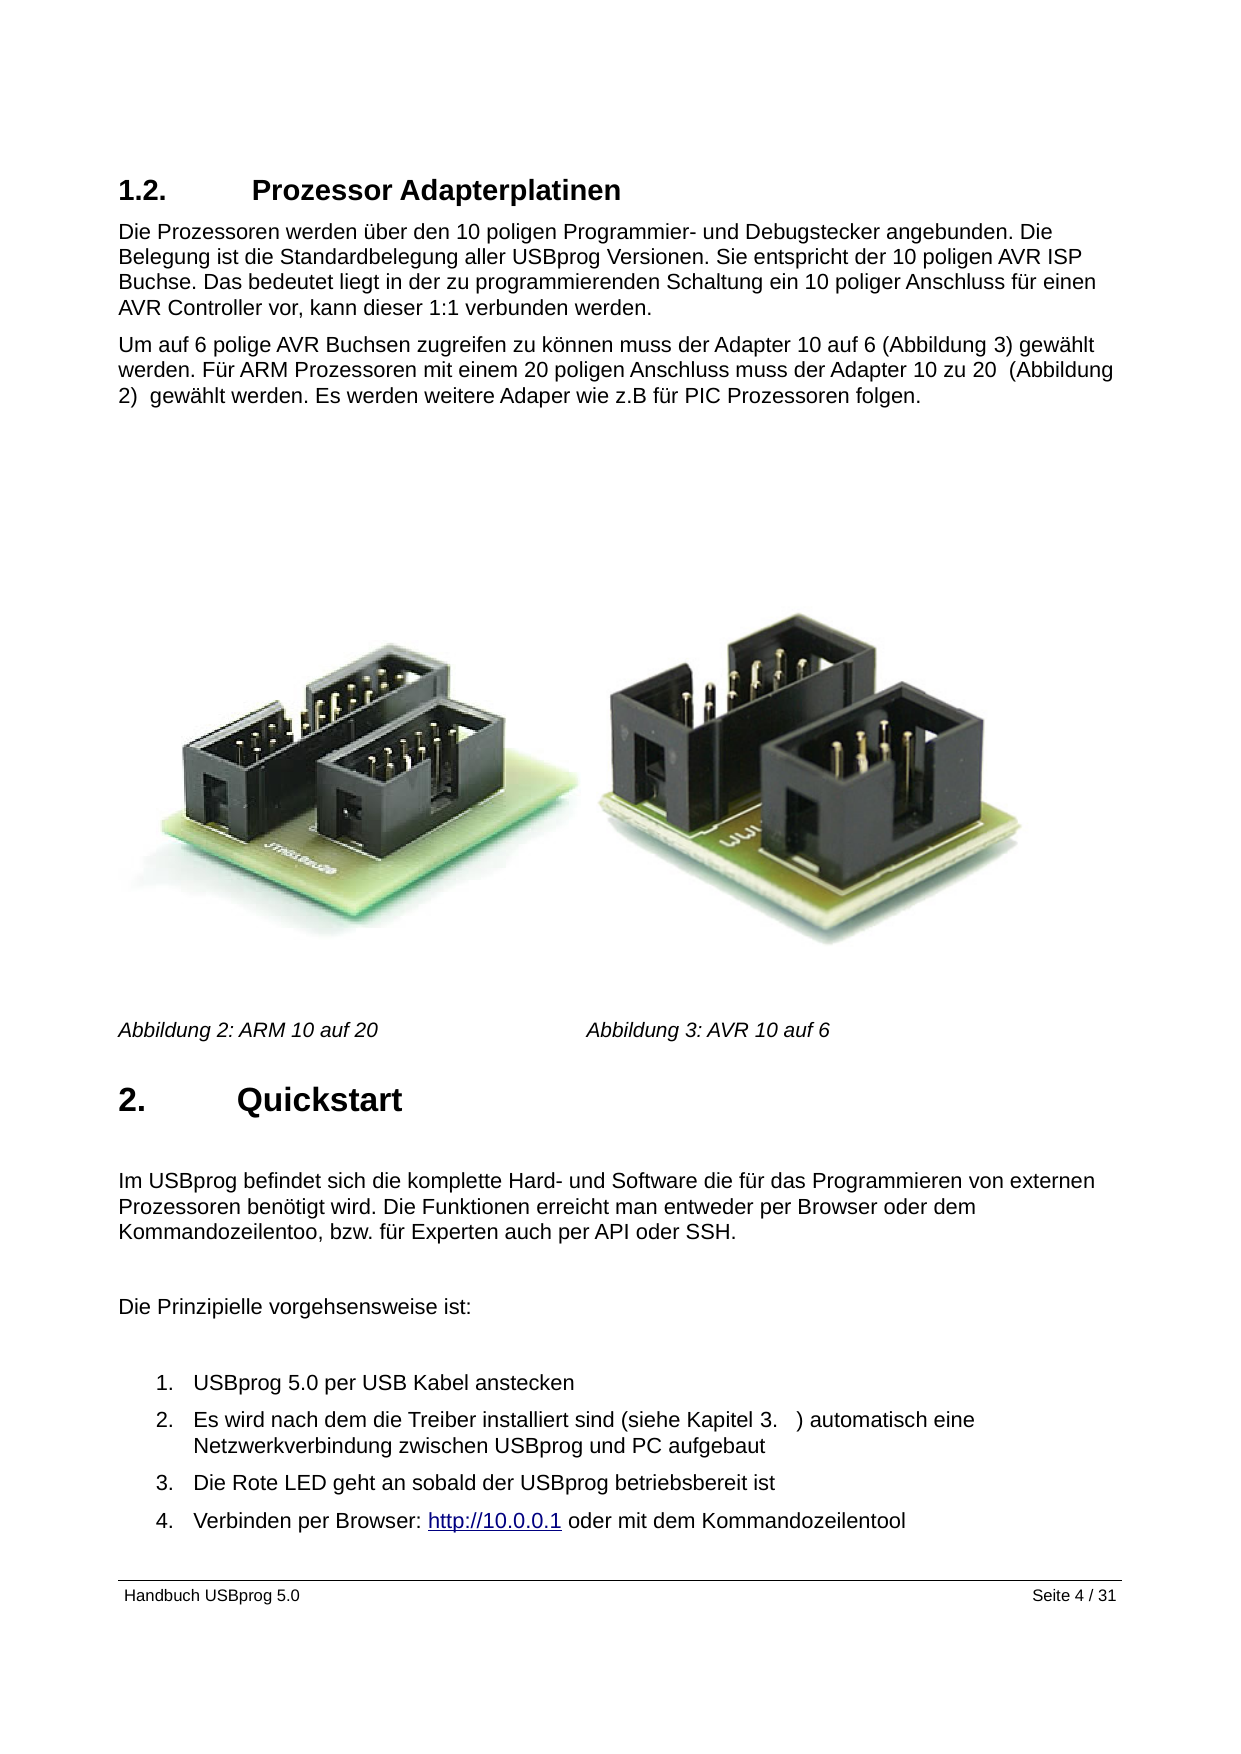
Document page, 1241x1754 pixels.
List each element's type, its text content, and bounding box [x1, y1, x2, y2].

subtitle Quickstart [118, 1079, 1122, 1118]
text Um auf 6 polige AVR Buchsen zugreifen zu können muss der Adapter 10 auf 6 (Abbildung 3) gewählt werden. Für ARM Prozessoren mit einem 20 poligen Anschluss muss der Adapter 10 zu 20 (Abbildung 2) gewählt werden. Es werden weitere Adaper wie z.B für PIC Prozessoren folgen. [118, 332, 1122, 408]
list Verbinden per Browser: http://10.0.0.1 oder mit dem Kommandozeilentool [156, 1508, 1122, 1533]
text Die Prinzipielle vorgehsensweise ist: [118, 1294, 1122, 1319]
text Im USBprog befindet sich die komplette Hard- und Software die für das Programmieren von externen Prozessoren benötigt wird. Die Funktionen erreicht man entweder per Browser oder dem Kommandozeilentoo, bzw. für Experten auch per API oder SSH. [118, 1168, 1122, 1244]
text Abbildung 2: ARM 10 auf 20 [118, 1006, 586, 1042]
list Es wird nach dem die Treiber installiert sind (siehe Kapitel 3) automatisch eine Netzwerkverbindung zwischen USBprog und PC aufgebaut [156, 1407, 1122, 1458]
subtitle Prozessor Adapterplatinen [118, 173, 1122, 206]
text Abbildung 3: AVR 10 auf 6 [586, 1006, 1036, 1042]
text Die Prozessoren werden über den 10 poligen Programmier- und Debugstecker angebunden. Die Belegung ist die Standardbelegung aller USBprog Versionen. Sie entspricht der 10 poligen AVR ISP Buchse. Das bedeutet liegt in der zu programmierenden Schaltung ein 10 poliger Anschluss für einen AVR Controller vor, kann dieser 1:1 verbunden werden. [118, 219, 1122, 320]
picture [118, 555, 1036, 1006]
list USBprog 5.0 per USB Kabel anstecken [156, 1369, 1122, 1395]
list Die Rote LED geht an sobald der USBprog betriebsbereit ist [156, 1470, 1122, 1495]
